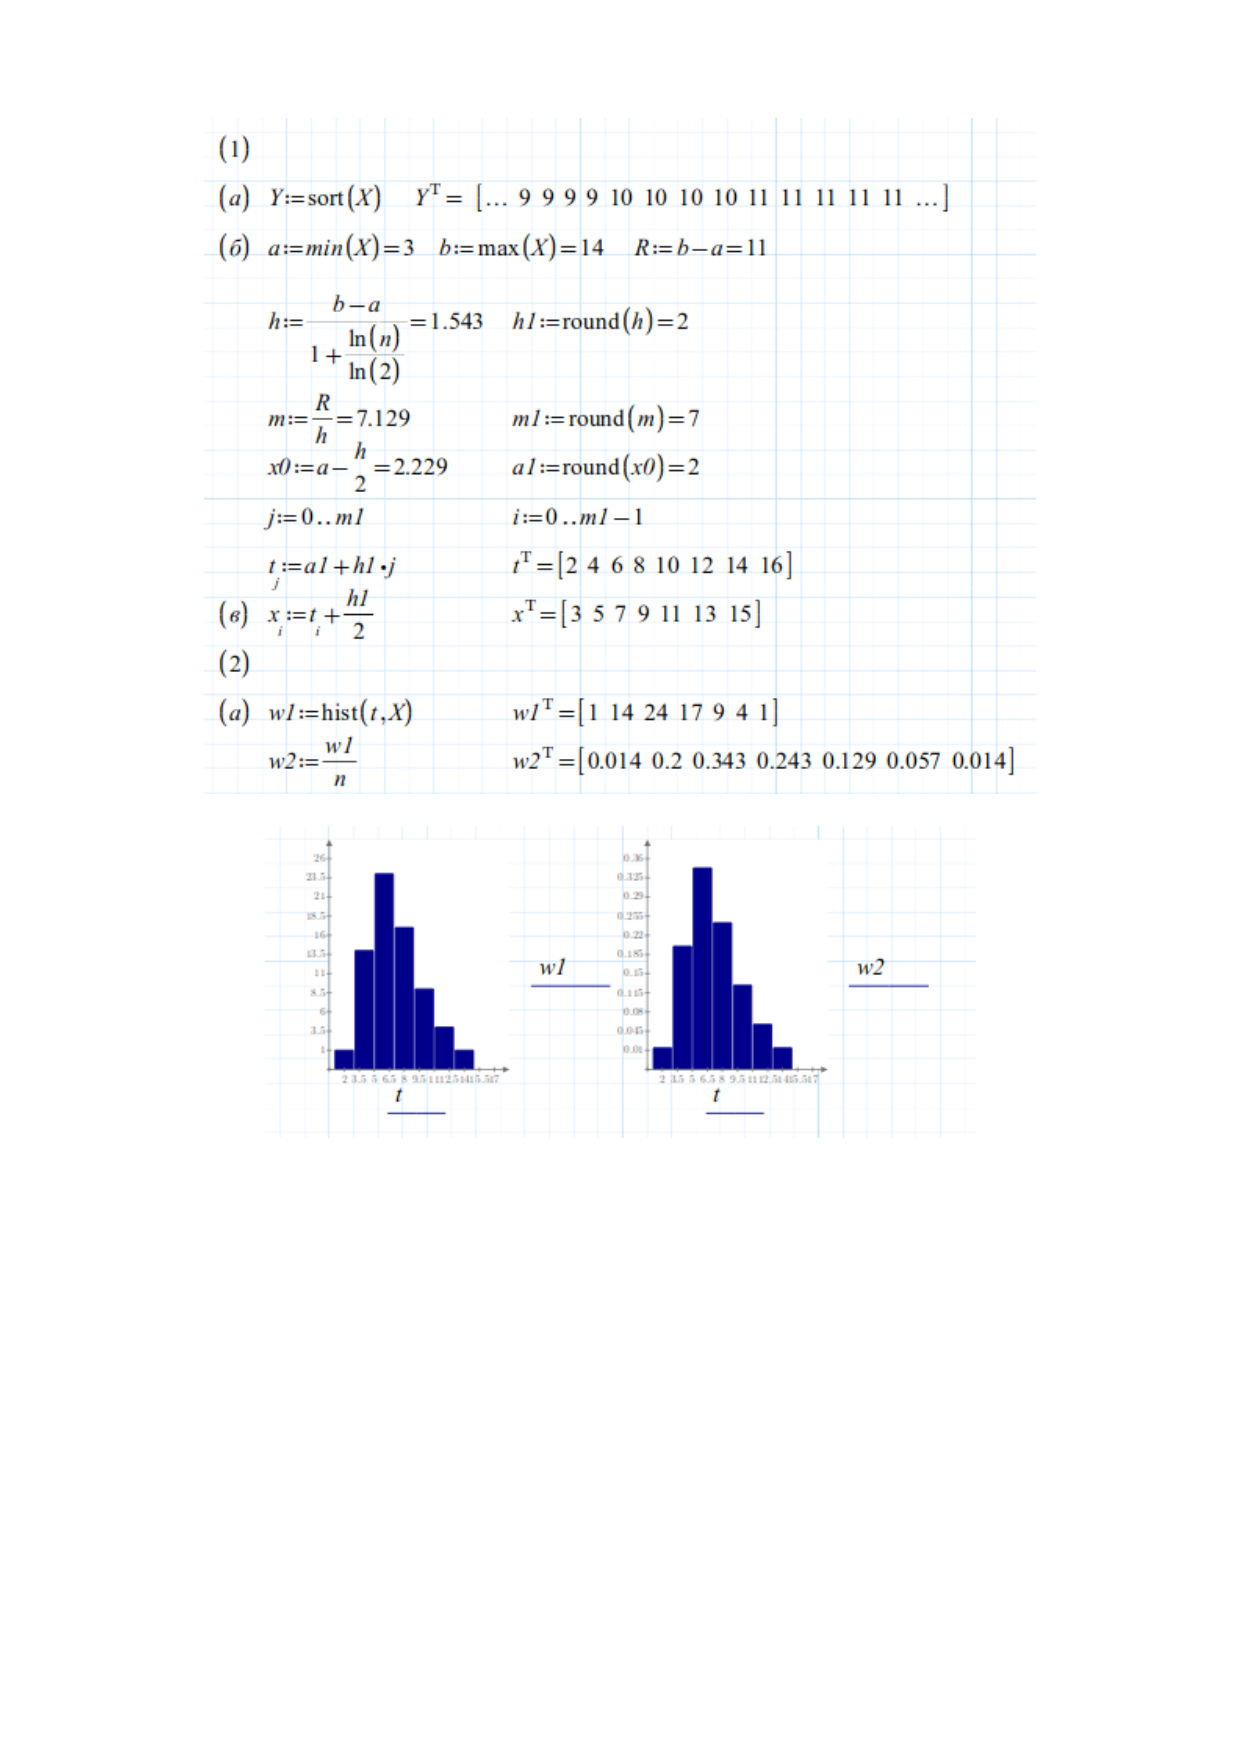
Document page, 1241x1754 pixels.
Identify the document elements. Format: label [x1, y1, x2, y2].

picture [264, 826, 976, 1138]
picture [203, 118, 1037, 794]
